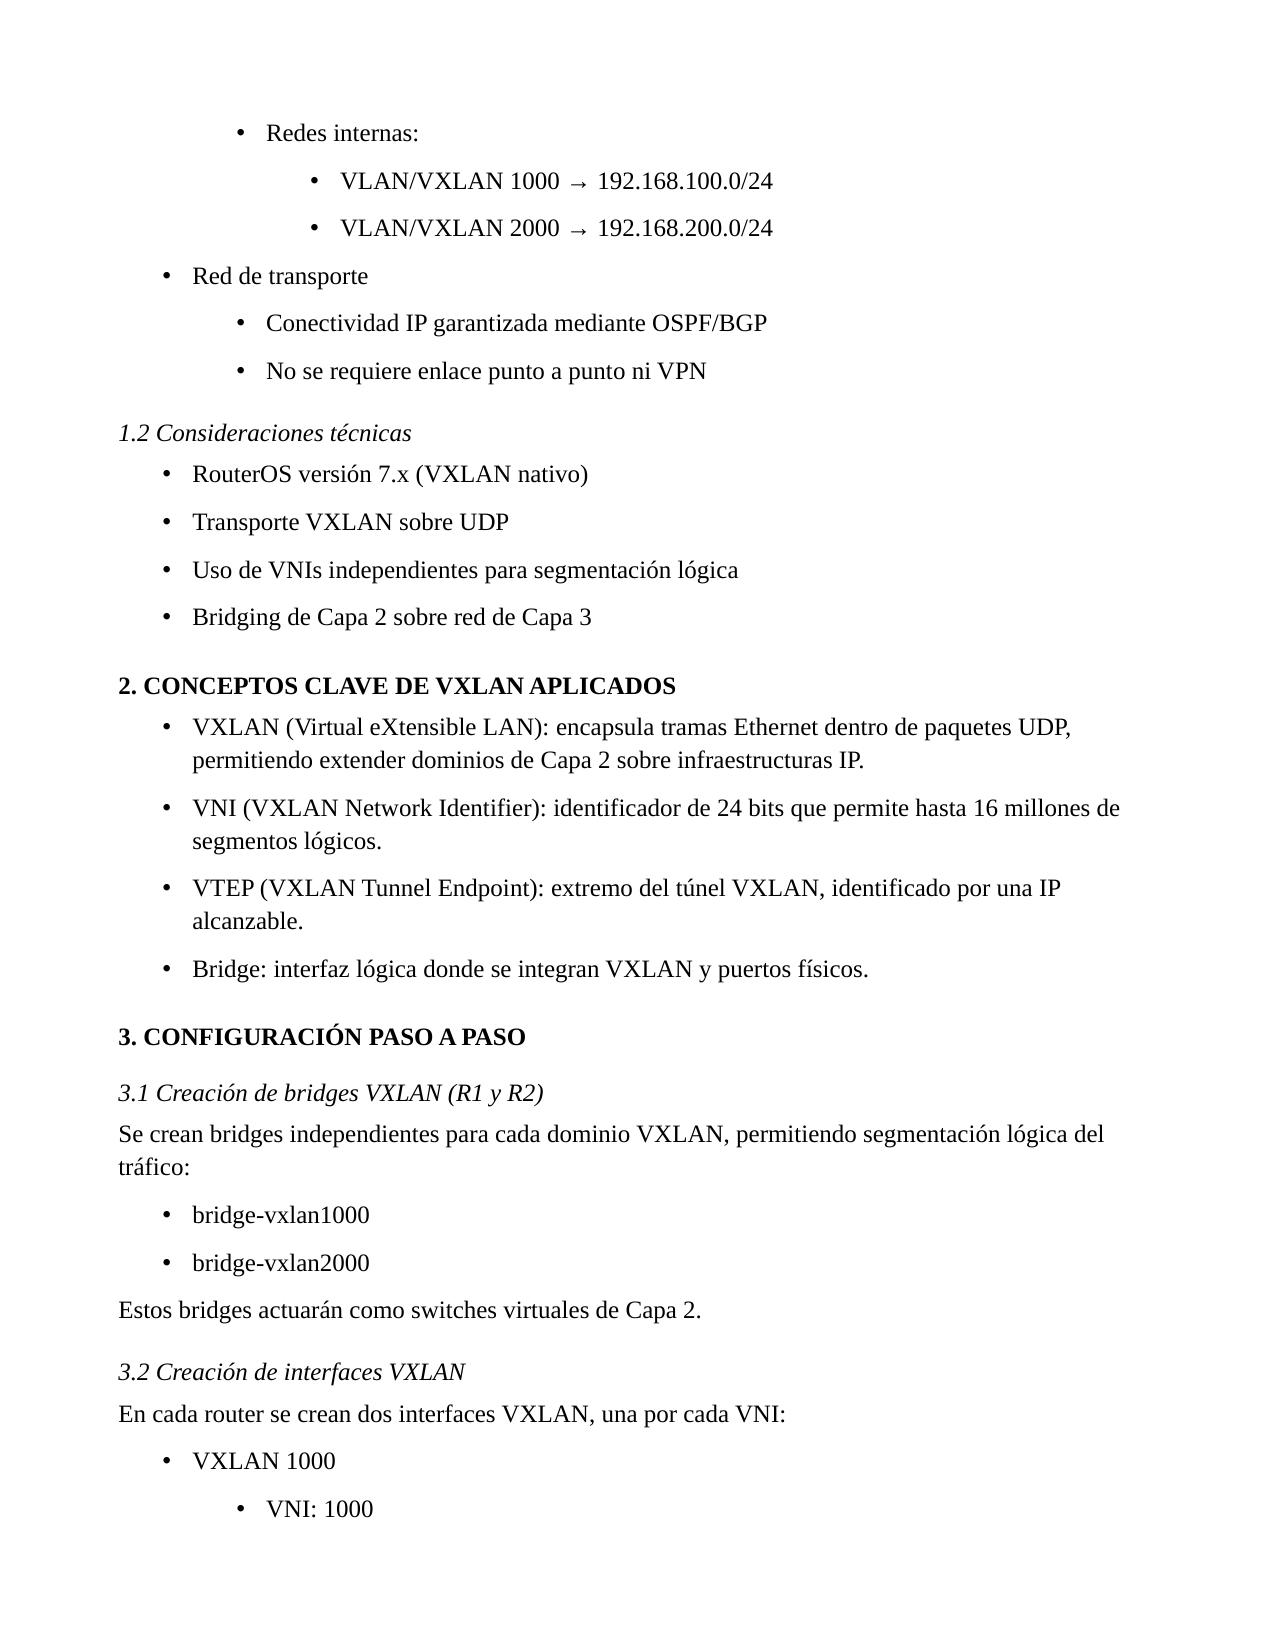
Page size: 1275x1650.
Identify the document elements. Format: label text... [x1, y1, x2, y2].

list Redes internas: [236, 118, 1157, 147]
subtitle 1.2 Consideraciones técnicas [118, 418, 1157, 447]
list VNI (VXLAN Network Identifier): identificador de 24 bits que permite hasta 16 millones de segmentos lógicos. [162, 793, 1157, 854]
list Bridging de Capa 2 sobre red de Capa 3 [162, 602, 1157, 631]
list VXLAN (Virtual eXtensible LAN): encapsula tramas Ethernet dentro de paquetes UDP, permitiendo extender dominios de Capa 2 sobre infraestructuras IP. [162, 712, 1157, 774]
list Red de transporte [162, 261, 1157, 290]
list Transporte VXLAN sobre UDP [162, 507, 1157, 536]
subtitle 3.1 Creación de bridges VXLAN (R1 y R2) [118, 1078, 1157, 1107]
list No se requiere enlace punto a punto ni VPN [236, 356, 1157, 385]
list VLAN/VXLAN 2000 → 192.168.200.0/24 [310, 213, 1157, 242]
list VXLAN 1000 [162, 1446, 1157, 1475]
list VLAN/VXLAN 1000 → 192.168.100.0/24 [310, 166, 1157, 194]
subtitle 3.2 Creación de interfaces VXLAN [118, 1357, 1157, 1386]
list Bridge: interfaz lógica donde se integran VXLAN y puertos físicos. [162, 954, 1157, 983]
text Estos bridges actuarán como switches virtuales de Capa 2. [118, 1295, 1157, 1324]
list bridge-vxlan2000 [162, 1248, 1157, 1276]
list bridge-vxlan1000 [162, 1200, 1157, 1229]
list VTEP (VXLAN Tunnel Endpoint): extremo del túnel VXLAN, identificado por una IP alcanzable. [162, 873, 1157, 935]
text En cada router se crean dos interfaces VXLAN, una por cada VNI: [118, 1399, 1157, 1427]
list Uso de VNIs independientes para segmentación lógica [162, 555, 1157, 583]
subtitle 3. CONFIGURACIÓN PASO A PASO [118, 1022, 1157, 1051]
subtitle 2. CONCEPTOS CLAVE DE VXLAN APLICADOS [118, 671, 1157, 699]
list VNI: 1000 [236, 1494, 1157, 1523]
list RouterOS versión 7.x (VXLAN nativo) [162, 459, 1157, 488]
text Se crean bridges independientes para cada dominio VXLAN, permitiendo segmentación lógica del tráfico: [118, 1119, 1157, 1181]
list Conectividad IP garantizada mediante OSPF/BGP [236, 308, 1157, 337]
